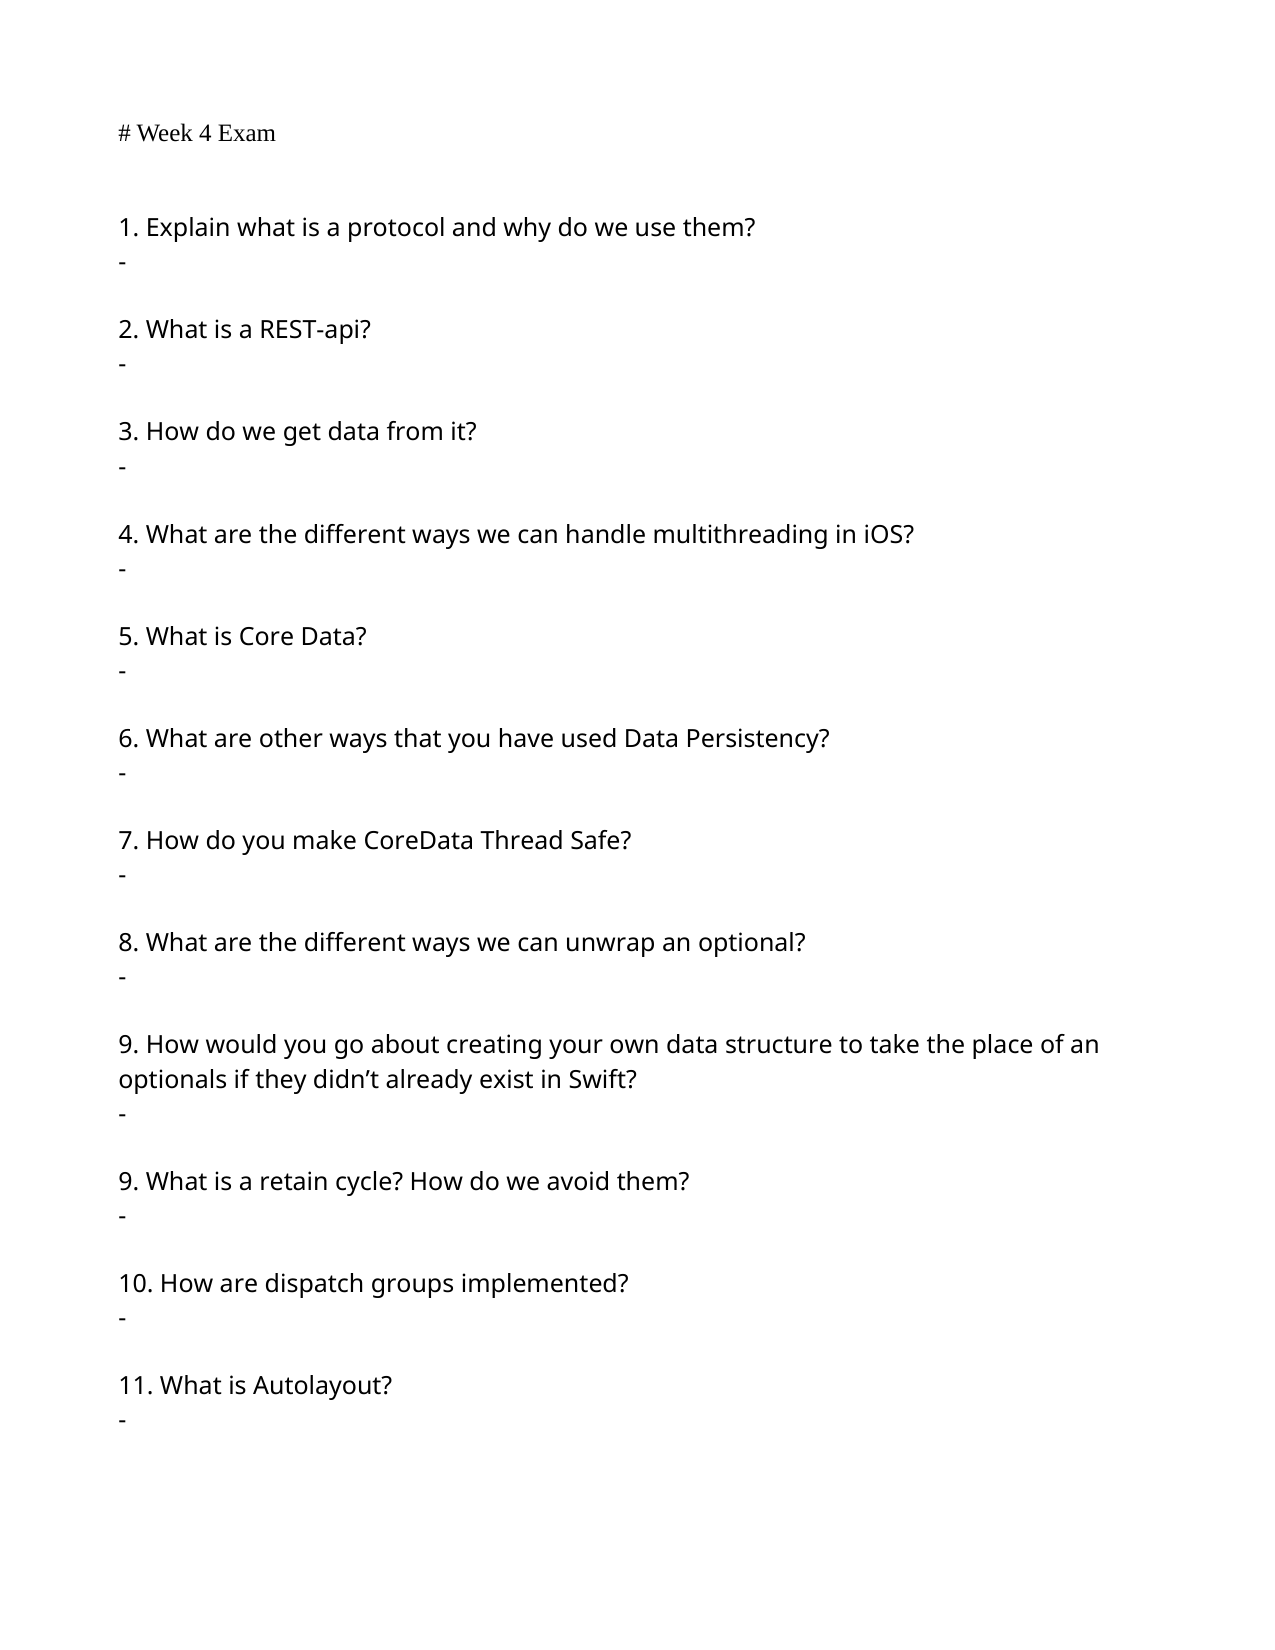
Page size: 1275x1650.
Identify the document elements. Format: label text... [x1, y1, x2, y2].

text - [118, 550, 1157, 584]
text - [118, 755, 1157, 789]
text - [118, 1402, 1157, 1436]
text # Week 4 Exam [118, 118, 1157, 147]
text 10. How are dispatch groups implemented? [118, 1266, 1157, 1300]
text - [118, 959, 1157, 993]
text 11. What is Autolayout? [118, 1368, 1157, 1402]
text - [118, 1095, 1157, 1129]
text 4. What are the different ways we can handle multithreading in iOS? [118, 516, 1157, 550]
text 3. How do we get data from it? [118, 414, 1157, 448]
text - [118, 857, 1157, 891]
text 9. How would you go about creating your own data structure to take the place of an optionals if they didn’t already exist in Swift? [118, 1027, 1157, 1095]
text 7. How do you make CoreData Thread Safe? [118, 823, 1157, 857]
text - [118, 346, 1157, 380]
text 8. What are the different ways we can unwrap an optional? [118, 925, 1157, 959]
text - [118, 652, 1157, 687]
text - [118, 1197, 1157, 1232]
text 6. What are other ways that you have used Data Persistency? [118, 721, 1157, 755]
text - [118, 448, 1157, 482]
text 2. What is a REST-api? [118, 312, 1157, 346]
text - [118, 244, 1157, 278]
text - [118, 1300, 1157, 1334]
text 9. What is a retain cycle? How do we avoid them? [118, 1163, 1157, 1197]
text 5. What is Core Data? [118, 618, 1157, 652]
text 1. Explain what is a protocol and why do we use them? [118, 210, 1157, 244]
